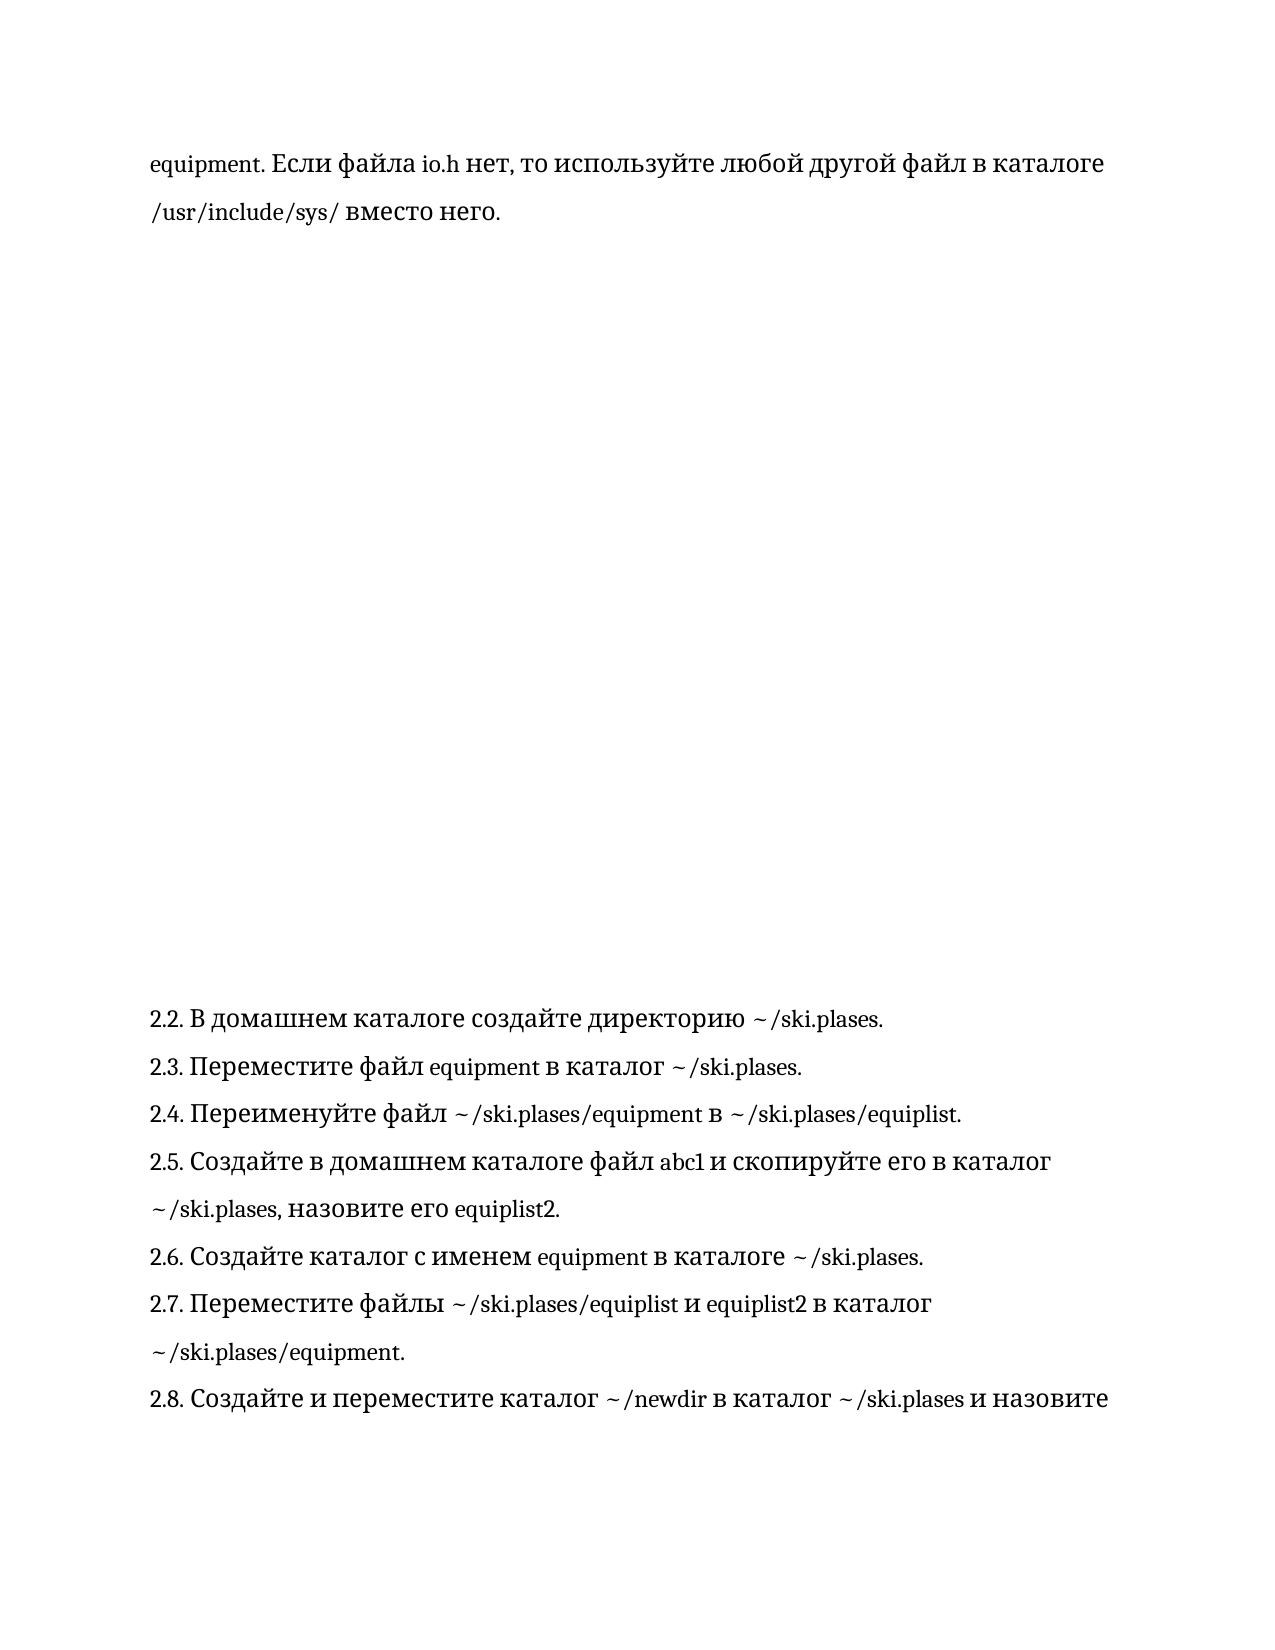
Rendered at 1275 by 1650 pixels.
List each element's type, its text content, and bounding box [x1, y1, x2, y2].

text 2.6. Создайте каталог с именем equipment в каталоге ~/ski.plases. [150, 1242, 1125, 1271]
text 2.8. Создайте и переместите каталог ~/newdir в каталог ~/ski.plases и назовите [150, 1385, 1125, 1414]
text 2.4. Переименуйте файл ~/ski.plases/equipment в ~/ski.plases/equiplist. [150, 1100, 1125, 1129]
text ~/ski.plases, назовите его equiplist2. [150, 1195, 1125, 1224]
text equipment. Если файла io.h нет, то используйте любой другой файл в каталоге [150, 150, 1125, 179]
text 2.3. Переместите файл equipment в каталог ~/ski.plases. [150, 1052, 1125, 1081]
text 2.5. Создайте в домашнем каталоге файл abc1 и скопируйте его в каталог [150, 1147, 1125, 1176]
text 2.2. В домашнем каталоге создайте директорию ~/ski.plases. [150, 1005, 1125, 1034]
text ~/ski.plases/equipment. [150, 1337, 1125, 1366]
text /usr/include/sys/ вместо него. [150, 197, 1125, 226]
text 2.7. Переместите файлы ~/ski.plases/equiplist и equiplist2 в каталог [150, 1290, 1125, 1319]
